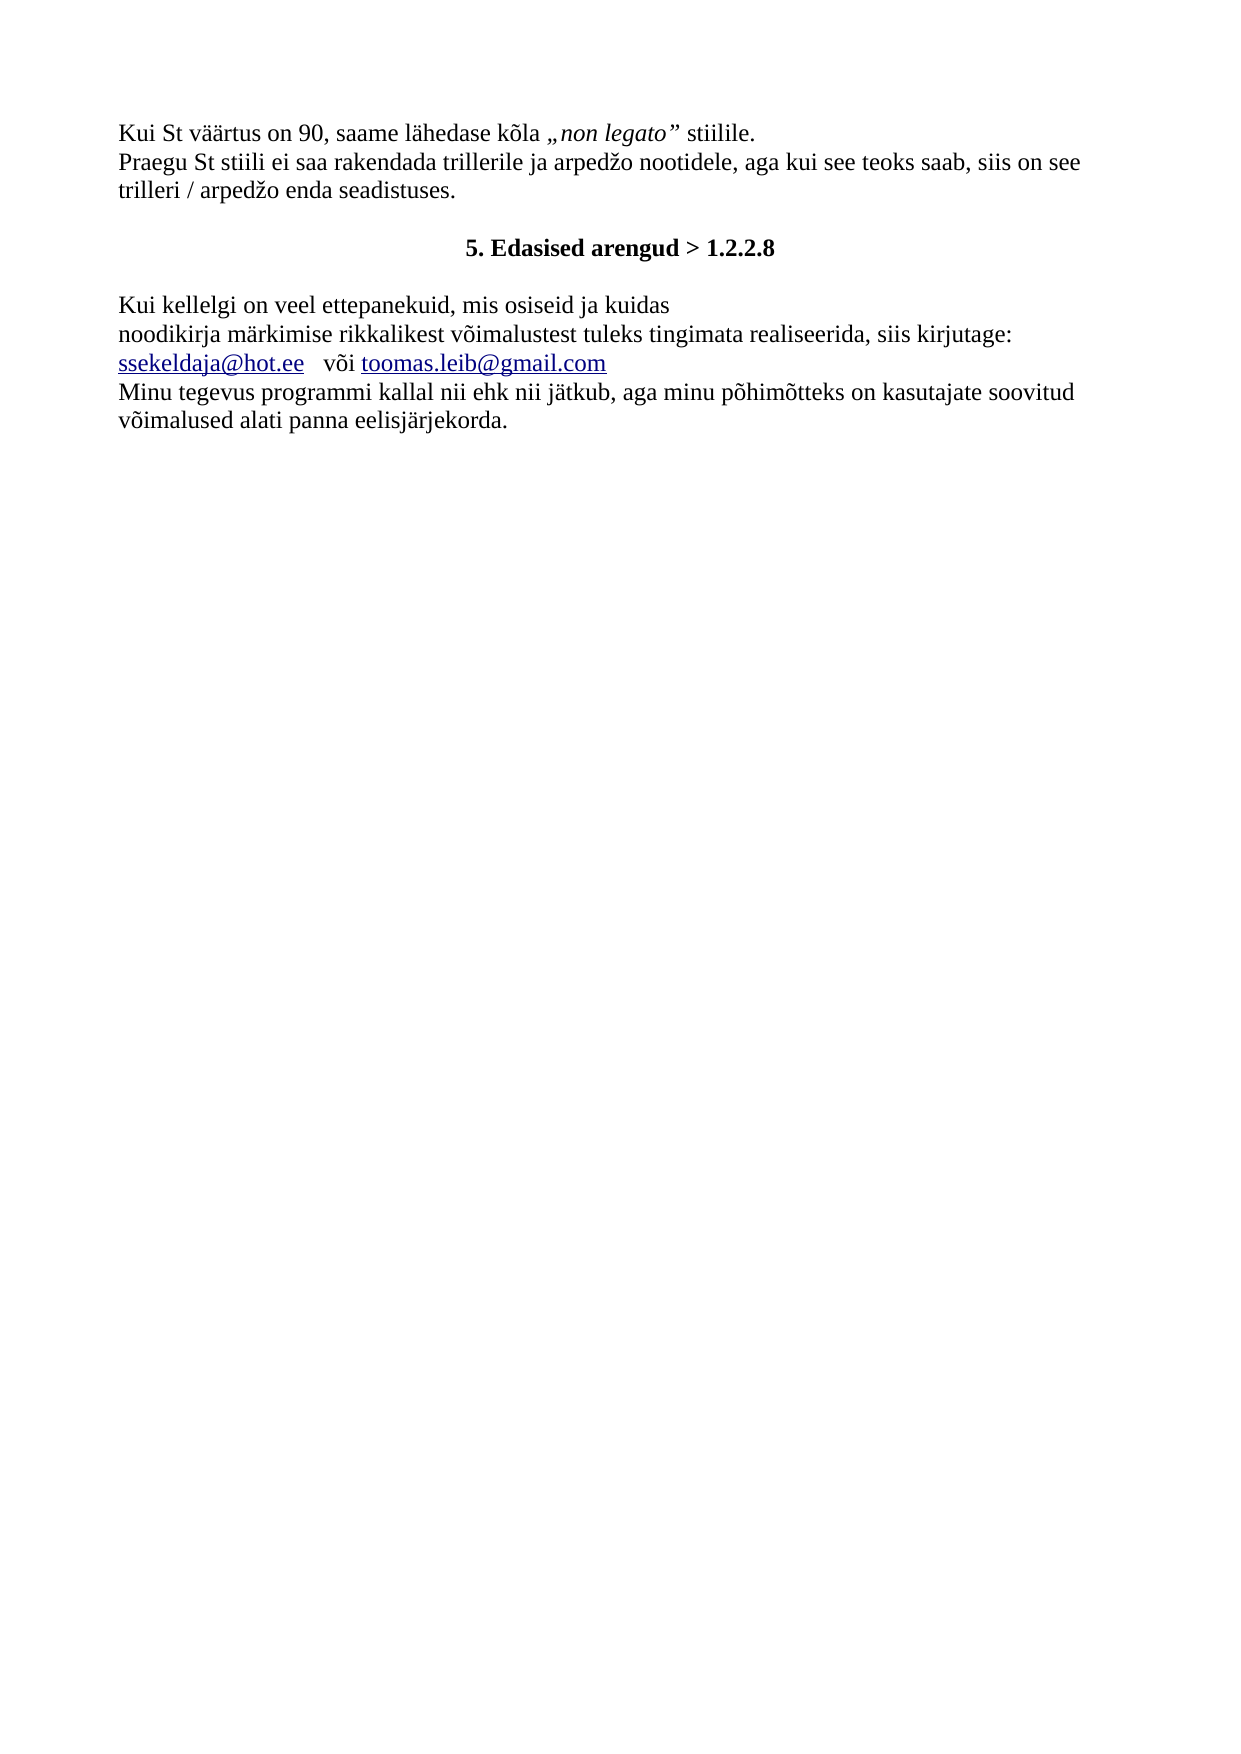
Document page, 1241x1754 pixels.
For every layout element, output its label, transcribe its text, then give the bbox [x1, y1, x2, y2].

text ssekeldaja@hot.ee või toomas.leib@gmail.com [118, 348, 1122, 377]
text Kui St väärtus on 90, saame lähedase kõla „non legato” stiilile. [118, 118, 1122, 147]
text noodikirja märkimise rikkalikest võimalustest tuleks tingimata realiseerida, siis kirjutage: [118, 319, 1122, 348]
text Praegu St stiili ei saa rakendada trillerile ja arpedžo nootidele, aga kui see teoks saab, siis on see trilleri / arpedžo enda seadistuses. [118, 147, 1122, 204]
text Minu tegevus programmi kallal nii ehk nii jätkub, aga minu põhimõtteks on kasutajate soovitud võimalused alati panna eelisjärjekorda. [118, 377, 1122, 434]
text 5. Edasised arengud > 1.2.2.8 [118, 233, 1122, 262]
text Kui kellelgi on veel ettepanekuid, mis osiseid ja kuidas [118, 291, 1122, 319]
